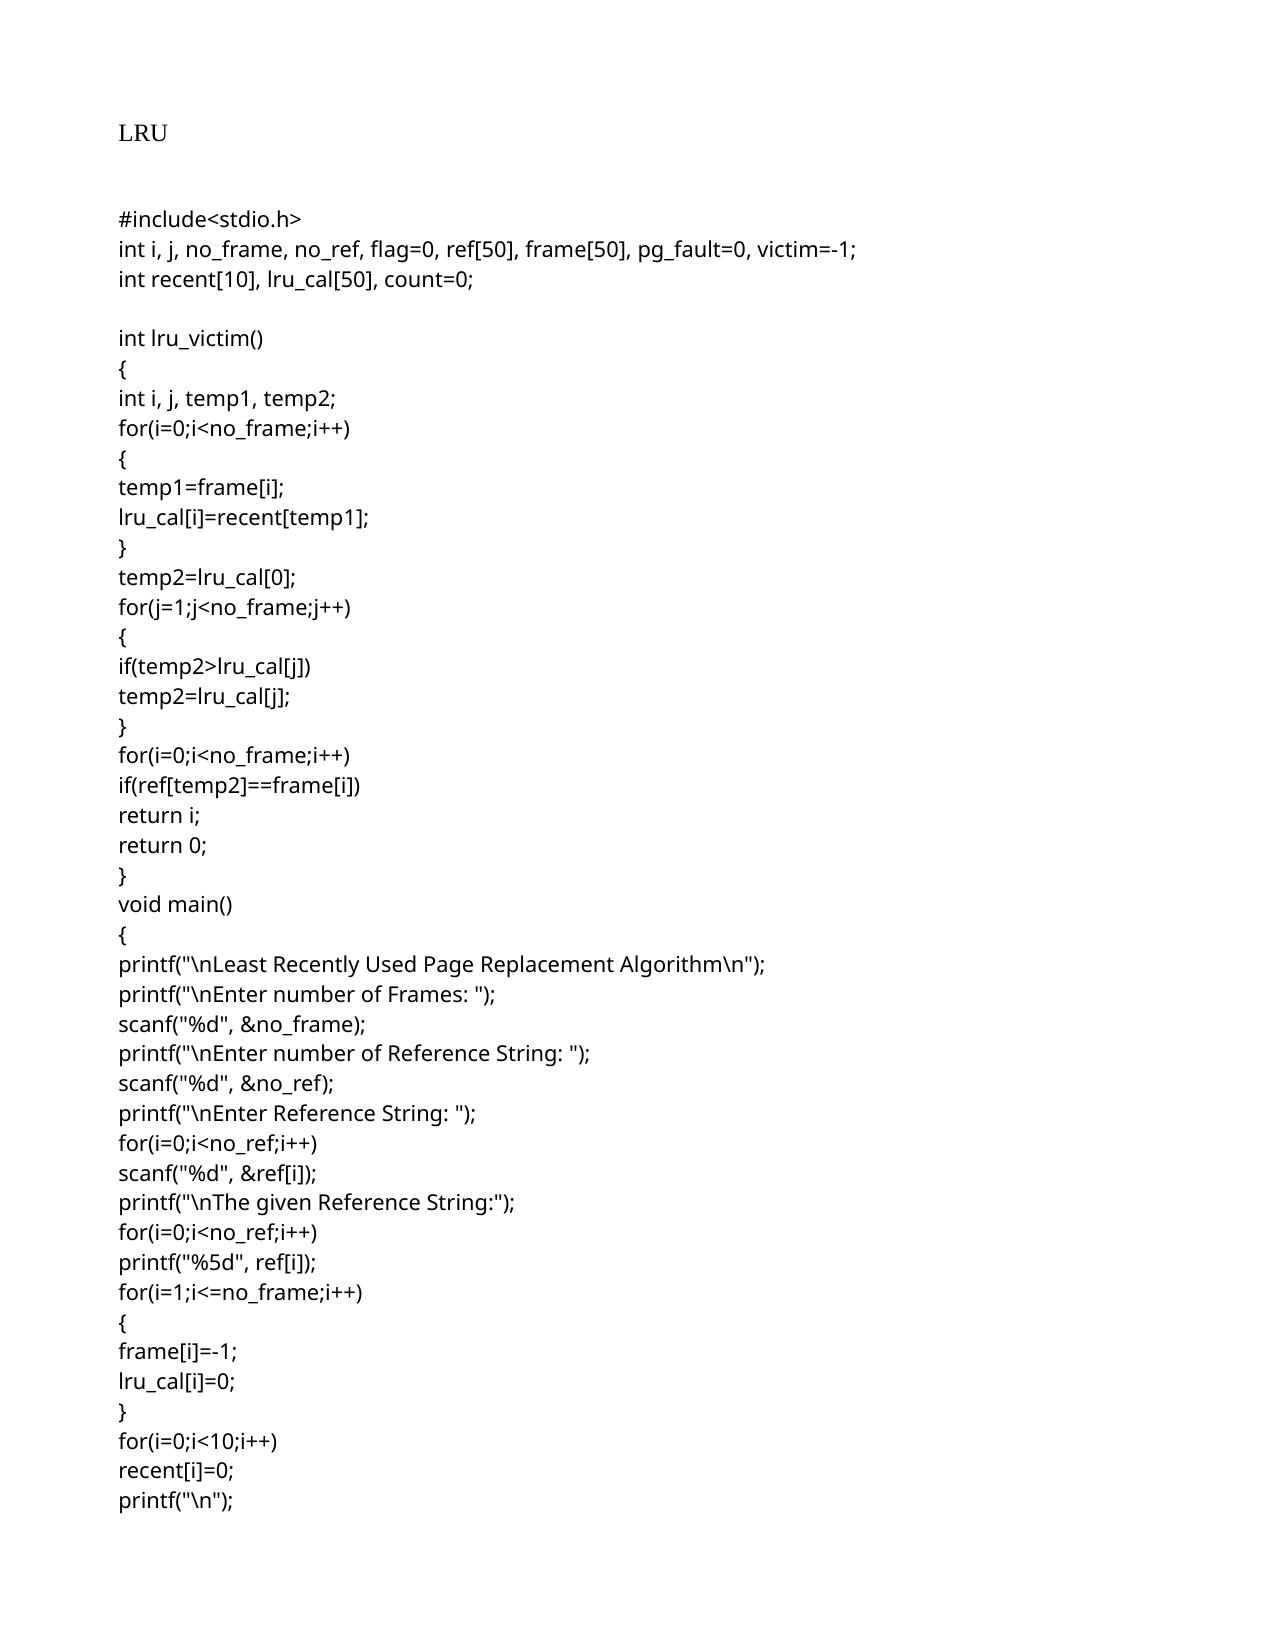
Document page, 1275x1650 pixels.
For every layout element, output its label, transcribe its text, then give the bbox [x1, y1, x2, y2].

text int i, j, no_frame, no_ref, flag=0, ref[50], frame[50], pg_fault=0, victim=-1; [118, 234, 1157, 264]
text printf("\nEnter number of Reference String: "); [118, 1038, 1157, 1068]
text recent[i]=0; [118, 1456, 1157, 1485]
text frame[i]=-1; [118, 1336, 1157, 1366]
text scanf("%d", &no_frame); [118, 1009, 1157, 1038]
text int i, j, temp1, temp2; [118, 383, 1157, 413]
text for(i=0;i<no_frame;i++) [118, 741, 1157, 770]
text return i; [118, 800, 1157, 830]
text temp2=lru_cal[j]; [118, 681, 1157, 711]
text printf("\nThe given Reference String:"); [118, 1187, 1157, 1217]
text } [118, 1396, 1157, 1426]
text } [118, 532, 1157, 562]
text void main() [118, 889, 1157, 919]
text for(i=0;i<no_ref;i++) [118, 1128, 1157, 1158]
text } [118, 711, 1157, 741]
text printf("\n"); [118, 1485, 1157, 1515]
text LRU [118, 118, 1157, 147]
text return 0; [118, 830, 1157, 860]
text temp2=lru_cal[0]; [118, 562, 1157, 592]
text { [118, 443, 1157, 472]
text printf("\nEnter Reference String: "); [118, 1098, 1157, 1128]
text for(i=0;i<no_frame;i++) [118, 413, 1157, 443]
text } [118, 860, 1157, 889]
text int recent[10], lru_cal[50], count=0; [118, 264, 1157, 294]
text for(i=0;i<10;i++) [118, 1426, 1157, 1456]
text { [118, 621, 1157, 651]
text { [118, 353, 1157, 383]
text for(i=0;i<no_ref;i++) [118, 1217, 1157, 1247]
text if(ref[temp2]==frame[i]) [118, 770, 1157, 800]
text lru_cal[i]=0; [118, 1366, 1157, 1396]
text int lru_victim() [118, 323, 1157, 353]
text scanf("%d", &ref[i]); [118, 1158, 1157, 1187]
text printf("\nLeast Recently Used Page Replacement Algorithm\n"); [118, 949, 1157, 979]
text printf("\nEnter number of Frames: "); [118, 979, 1157, 1009]
text lru_cal[i]=recent[temp1]; [118, 502, 1157, 532]
text printf("%5d", ref[i]); [118, 1247, 1157, 1277]
text #include<stdio.h> [118, 204, 1157, 234]
text temp1=frame[i]; [118, 472, 1157, 502]
text scanf("%d", &no_ref); [118, 1068, 1157, 1098]
text for(i=1;i<=no_frame;i++) [118, 1277, 1157, 1307]
text if(temp2>lru_cal[j]) [118, 651, 1157, 681]
text { [118, 919, 1157, 949]
text { [118, 1307, 1157, 1336]
text for(j=1;j<no_frame;j++) [118, 592, 1157, 621]
